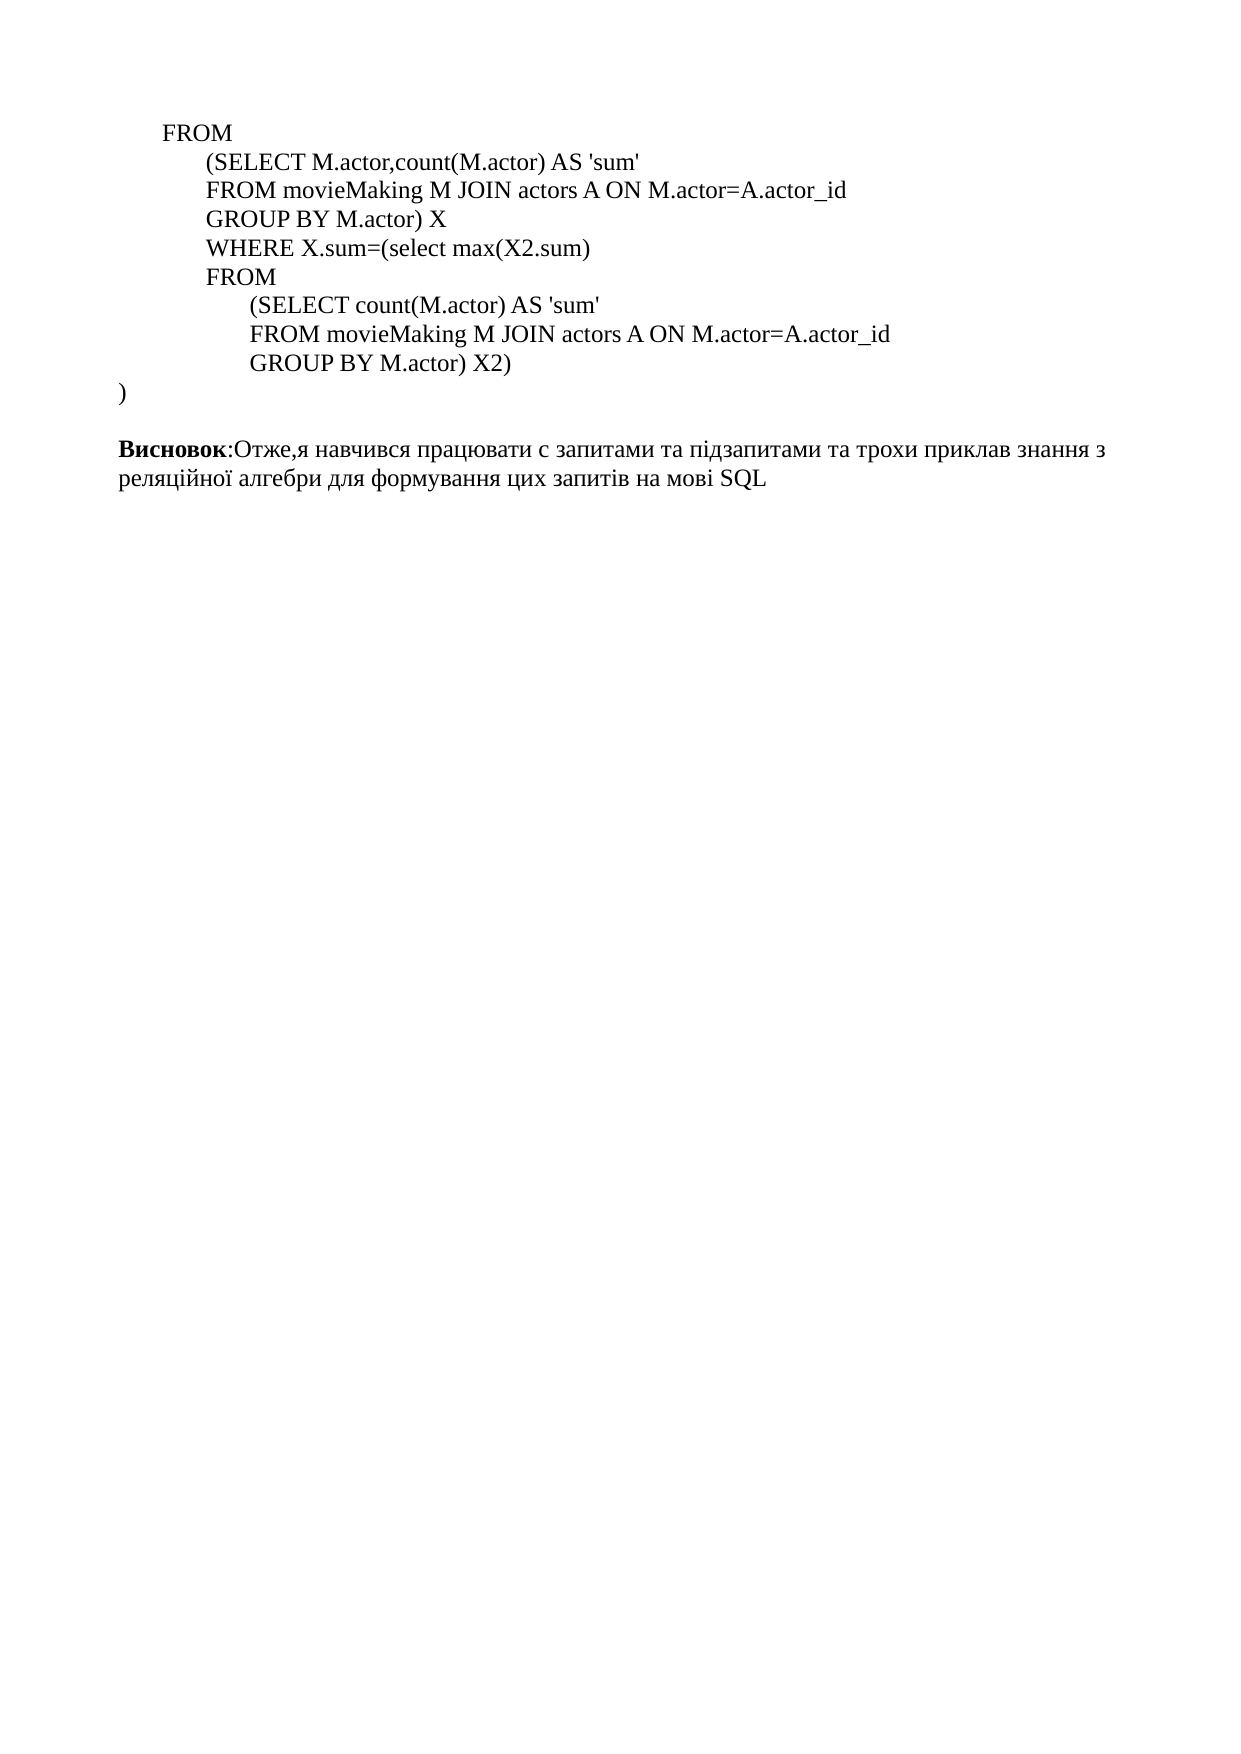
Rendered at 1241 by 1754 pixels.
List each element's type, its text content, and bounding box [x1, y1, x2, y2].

text FROM movieMaking M JOIN actors A ON M.actor=A.actor_id [118, 176, 1122, 204]
text FROM movieMaking M JOIN actors A ON M.actor=A.actor_id [118, 319, 1122, 348]
text FROM [118, 262, 1122, 291]
text Висновок:Отже,я навчився працювати с запитами та підзапитами та трохи приклав знання з реляційної алгебри для формування цих запитів на мові SQL [118, 434, 1122, 492]
text FROM [118, 118, 1122, 147]
text (SELECT M.actor,count(M.actor) AS 'sum' [118, 147, 1122, 176]
text ) [118, 377, 1122, 406]
text GROUP BY M.actor) X [118, 204, 1122, 233]
text (SELECT count(M.actor) AS 'sum' [118, 291, 1122, 319]
text WHERE X.sum=(select max(X2.sum) [118, 233, 1122, 262]
text GROUP BY M.actor) X2) [118, 348, 1122, 377]
